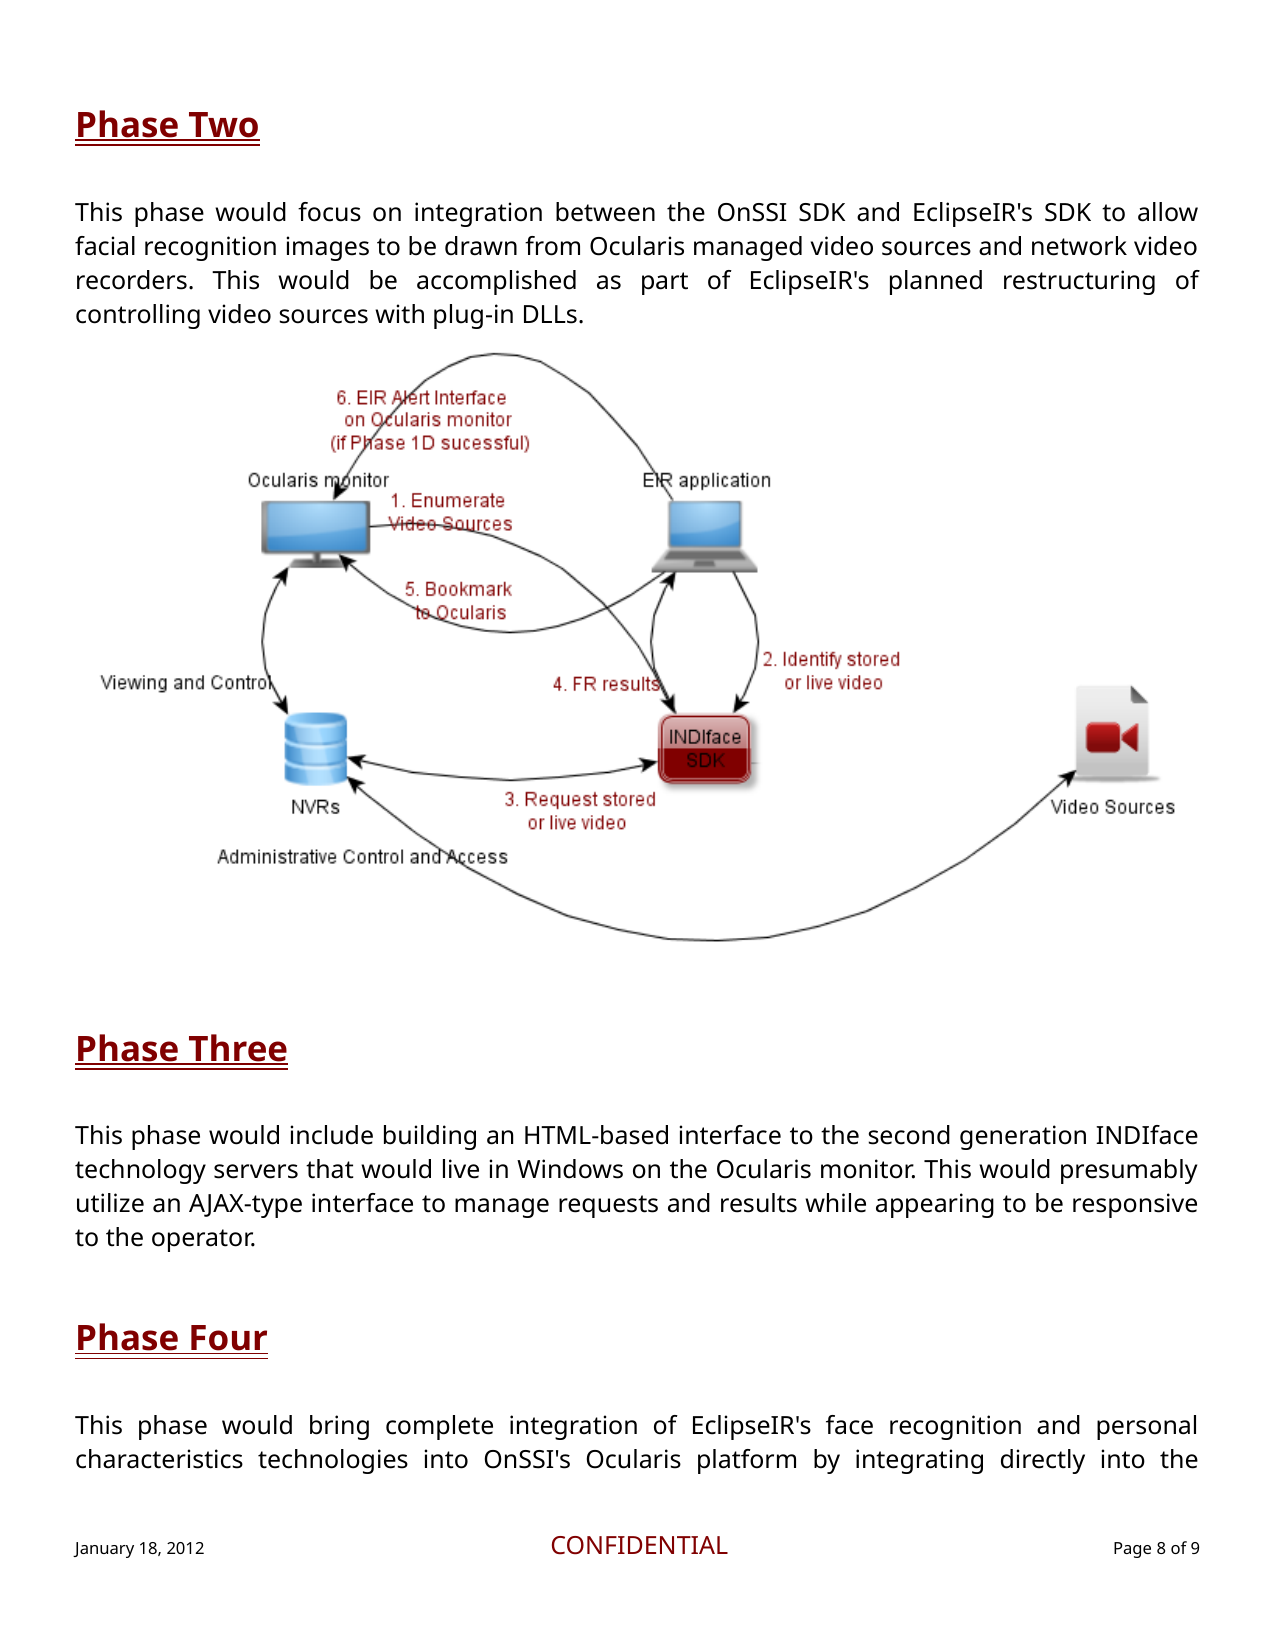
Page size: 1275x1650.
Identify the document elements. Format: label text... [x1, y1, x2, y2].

picture [75, 330, 1200, 965]
text This phase would bring complete integration of EclipseIR's face recognition and personal characteristics technologies into OnSSI's Ocularis platform by integrating directly into the [75, 1407, 1200, 1476]
subtitle Phase Three [75, 1023, 1200, 1071]
subtitle Phase Four [75, 1313, 1200, 1361]
text This phase would focus on integration between the OnSSI SDK and EclipseIR's SDK to allow facial recognition images to be drawn from Ocularis managed video sources and network video recorders. This would be accomplished as part of EclipseIR's planned restructuring of controlling video sources with plug-in DLLs. [75, 194, 1200, 330]
text This phase would include building an HTML-based interface to the second generation INDIface technology servers that would live in Windows on the Ocularis monitor. This would presumably utilize an AJAX-type interface to manage requests and results while appearing to be responsive to the operator. [75, 1118, 1200, 1254]
subtitle Phase Two [75, 100, 1200, 148]
